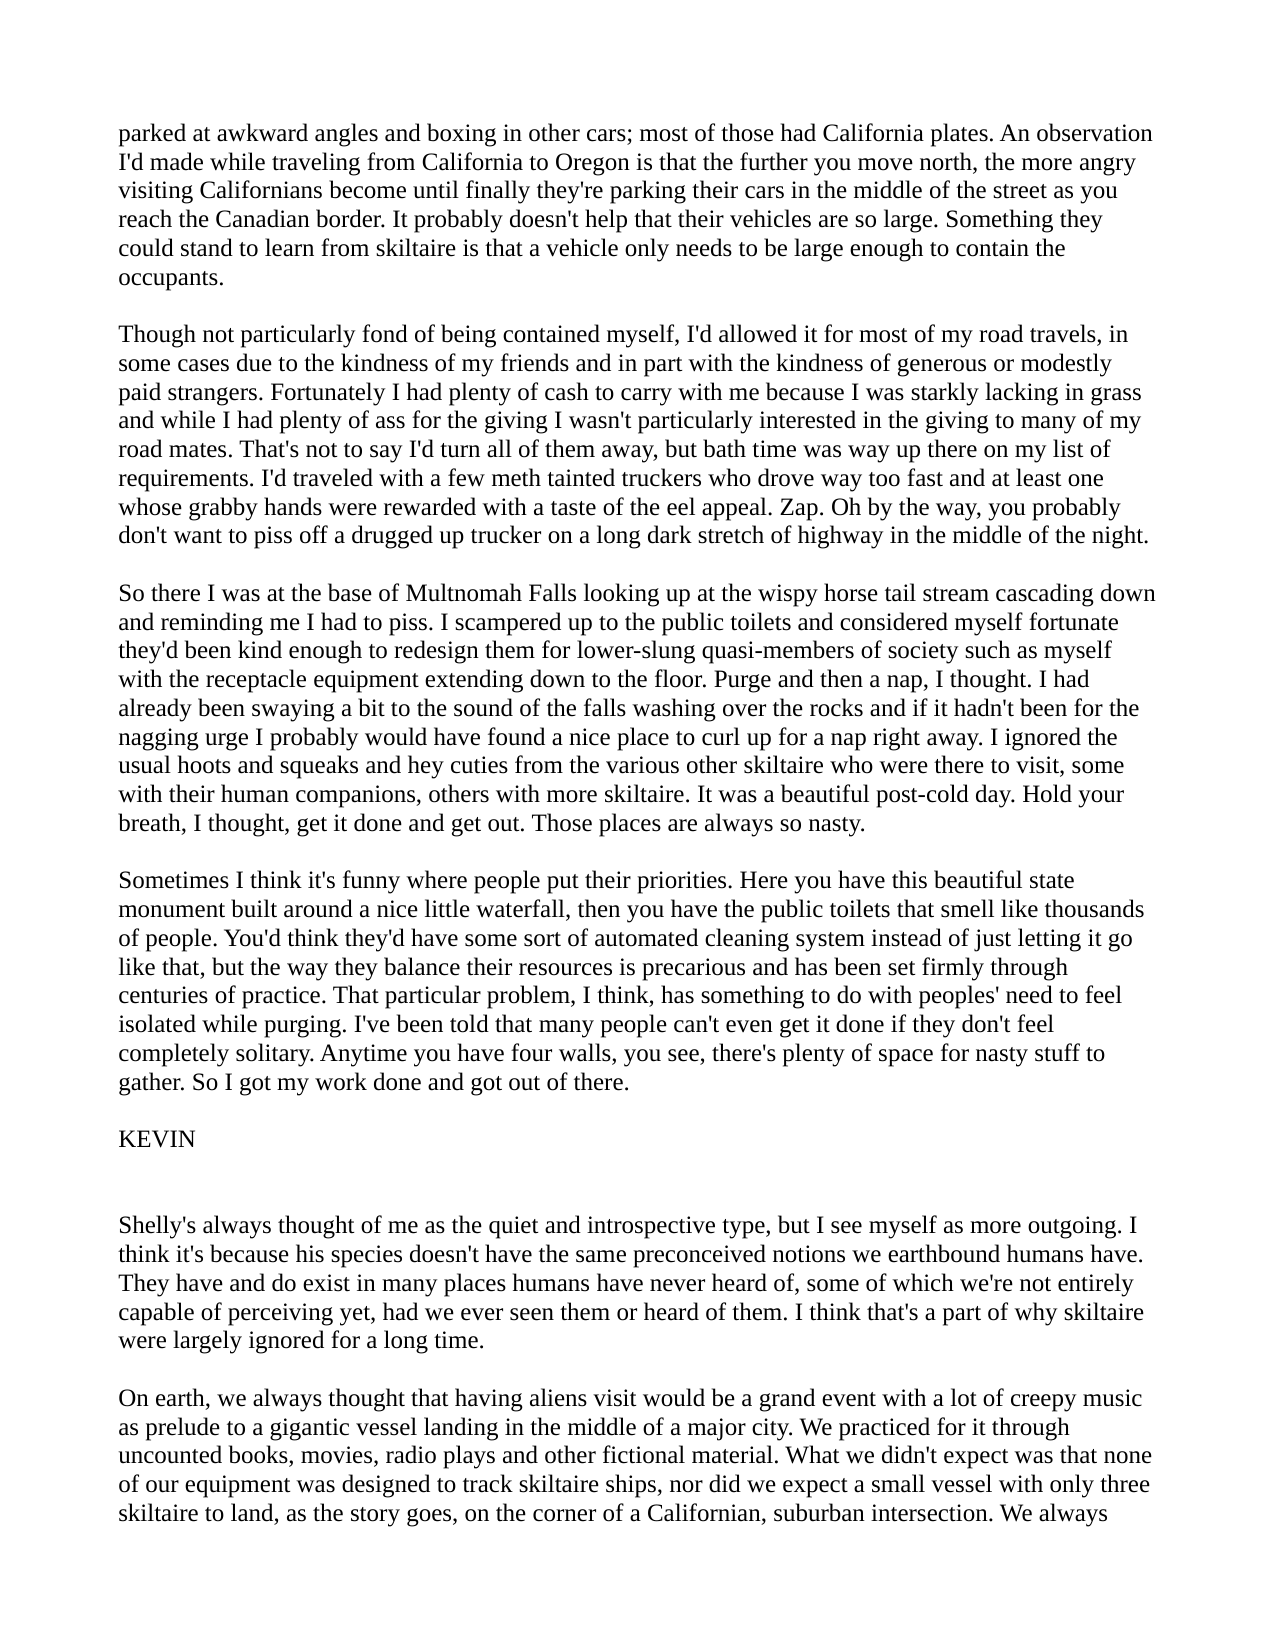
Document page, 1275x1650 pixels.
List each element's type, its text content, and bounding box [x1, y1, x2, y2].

text Shelly's always thought of me as the quiet and introspective type, but I see myself as more outgoing. I think it's because his species doesn't have the same preconceived notions we earthbound humans have. They have and do exist in many places humans have never heard of, some of which we're not entirely capable of perceiving yet, had we ever seen them or heard of them. I think that's a part of why skiltaire were largely ignored for a long time. [118, 1182, 1157, 1354]
text So there I was at the base of Multnomah Falls looking up at the wispy horse tail stream cascading down and reminding me I had to piss. I scampered up to the public toilets and considered myself fortunate they'd been kind enough to redesign them for lower-slung quasi-members of society such as myself with the receptacle equipment extending down to the floor. Purge and then a nap, I thought. I had already been swaying a bit to the sound of the falls washing over the rocks and if it hadn't been for the nagging urge I probably would have found a nice place to curl up for a nap right away. I ignored the usual hoots and squeaks and hey cuties from the various other skiltaire who were there to visit, some with their human companions, others with more skiltaire. It was a beautiful post-cold day. Hold your breath, I thought, get it done and get out. Those places are always so nasty. [118, 549, 1157, 837]
text parked at awkward angles and boxing in other cars; most of those had California plates. An observation I'd made while traveling from California to Oregon is that the further you move north, the more angry visiting Californians become until finally they're parking their cars in the middle of the street as you reach the Canadian border. It probably doesn't help that their vehicles are so large. Something they could stand to learn from skiltaire is that a vehicle only needs to be large enough to contain the occupants. [118, 118, 1157, 291]
text Though not particularly fond of being contained myself, I'd allowed it for most of my road travels, in some cases due to the kindness of my friends and in part with the kindness of generous or modestly paid strangers. Fortunately I had plenty of cash to carry with me because I was starkly lacking in grass and while I had plenty of ass for the giving I wasn't particularly interested in the giving to many of my road mates. That's not to say I'd turn all of them away, but bath time was way up there on my list of requirements. I'd traveled with a few meth tainted truckers who drove way too fast and at least one whose grabby hands were rewarded with a taste of the eel appeal. Zap. Oh by the way, you probably don't want to piss off a drugged up trucker on a long dark stretch of highway in the middle of the night. [118, 291, 1157, 549]
text Sometimes I think it's funny where people put their priorities. Here you have this beautiful state monument built around a nice little waterfall, then you have the public toilets that smell like thousands of people. You'd think they'd have some sort of automated cleaning system instead of just letting it go like that, but the way they balance their resources is precarious and has been set firmly through centuries of practice. That particular problem, I think, has something to do with peoples' need to feel isolated while purging. I've been told that many people can't even get it done if they don't feel completely solitary. Anytime you have four walls, you see, there's plenty of space for nasty stuff to gather. So I got my work done and got out of there. [118, 837, 1157, 1096]
text KEVIN [118, 1124, 1157, 1153]
text On earth, we always thought that having aliens visit would be a grand event with a lot of creepy music as prelude to a gigantic vessel landing in the middle of a major city. We practiced for it through uncounted books, movies, radio plays and other fictional material. What we didn't expect was that none of our equipment was designed to track skiltaire ships, nor did we expect a small vessel with only three skiltaire to land, as the story goes, on the corner of a Californian, suburban intersection. We always [118, 1354, 1157, 1527]
